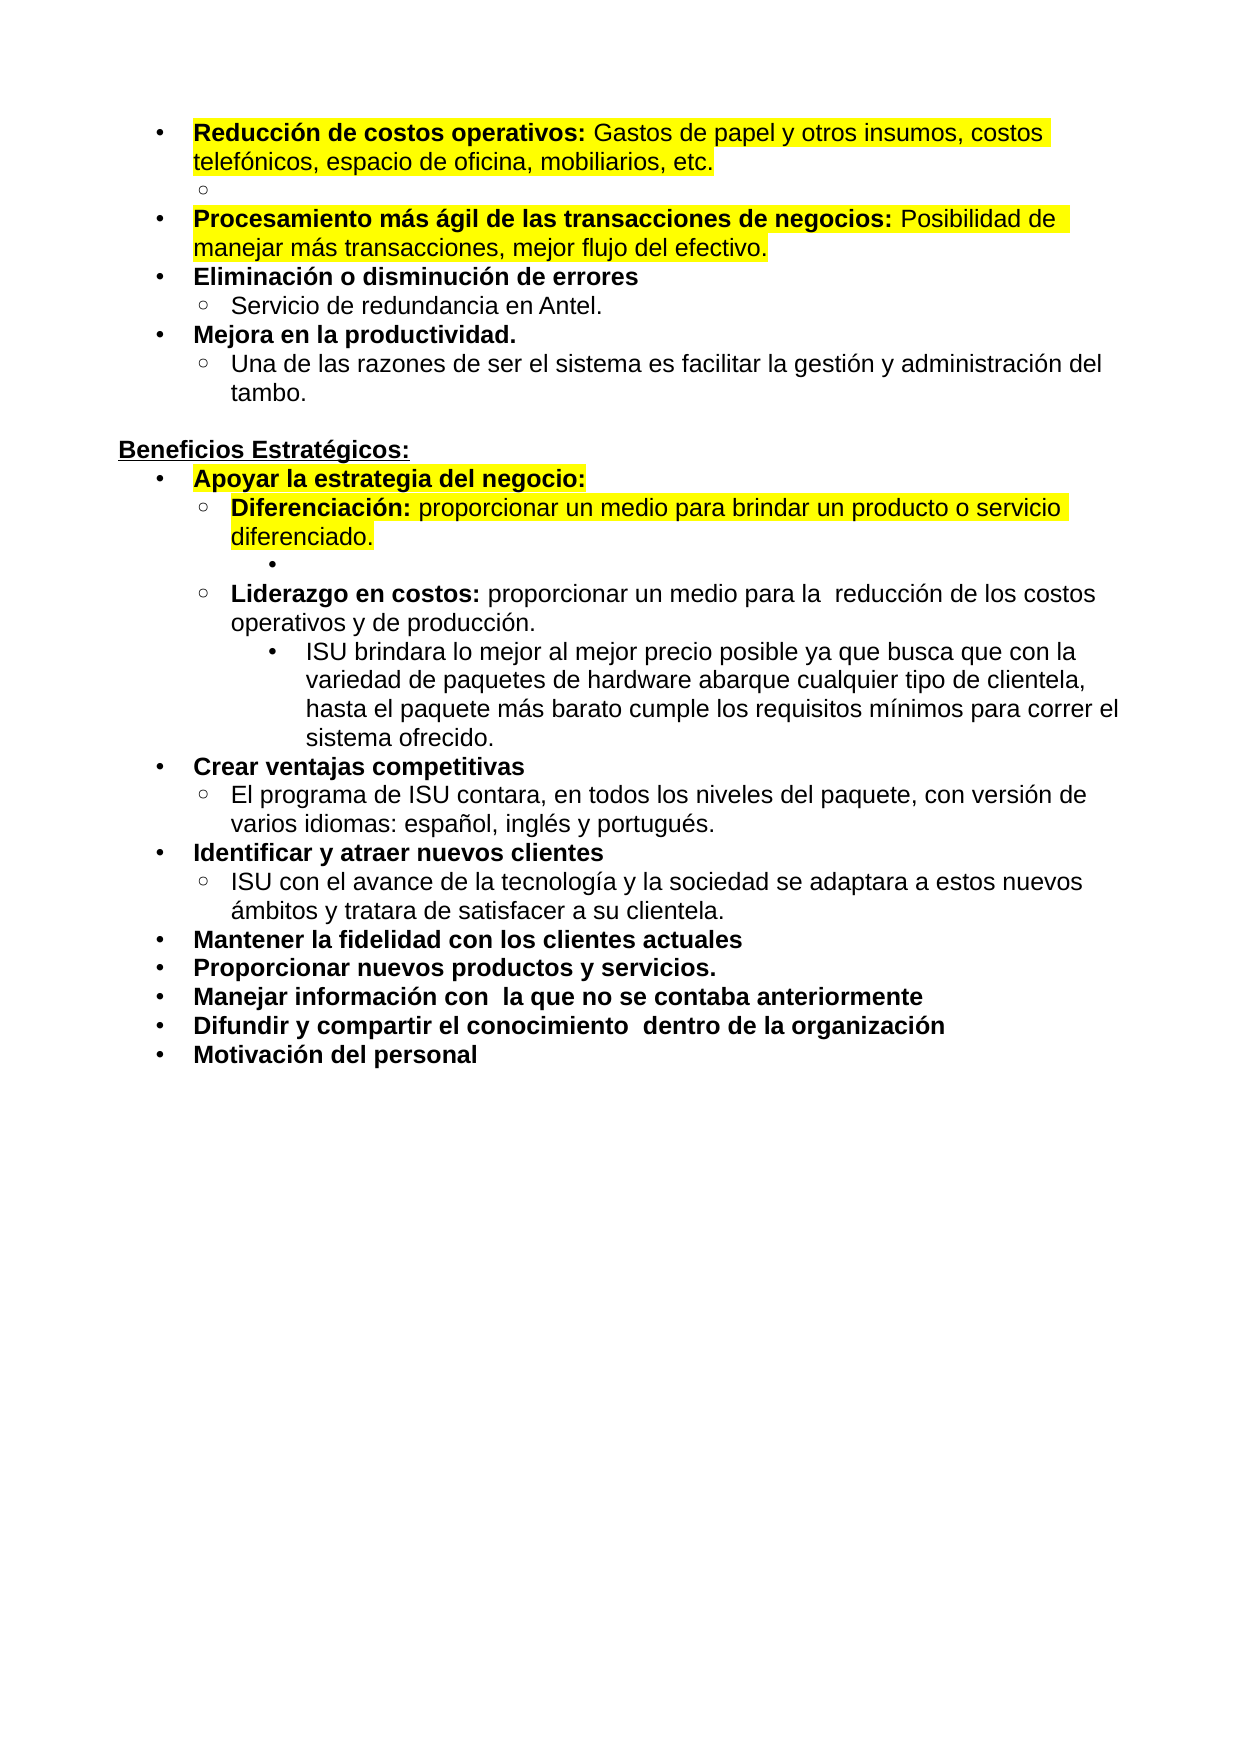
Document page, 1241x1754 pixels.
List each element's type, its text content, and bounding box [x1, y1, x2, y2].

list Crear ventajas competitivas [156, 752, 1122, 781]
list Apoyar la estrategia del negocio: [156, 464, 1122, 493]
text Beneficios Estratégicos: [118, 435, 1122, 464]
list Procesamiento más ágil de las transacciones de negocios: Posibilidad de manejar más transacciones, mejor flujo del efectivo. [156, 204, 1122, 262]
list Mantener la fidelidad con los clientes actuales [156, 924, 1122, 953]
list Motivación del personal [156, 1040, 1122, 1069]
list Reducción de costos operativos: Gastos de papel y otros insumos, costos telefónicos, espacio de oficina, mobiliarios, etc. [156, 118, 1122, 176]
list Proporcionar nuevos productos y servicios. [156, 953, 1122, 982]
list ISU brindara lo mejor al mejor precio posible ya que busca que con la variedad de paquetes de hardware abarque cualquier tipo de clientela, hasta el paquete más barato cumple los requisitos mínimos para correr el sistema ofrecido. [268, 637, 1122, 752]
list Eliminación o disminución de errores [156, 262, 1122, 291]
list Una de las razones de ser el sistema es facilitar la gestión y administración del tambo. [193, 349, 1122, 406]
list Difundir y compartir el conocimiento dentro de la organización [156, 1011, 1122, 1040]
list ISU con el avance de la tecnología y la sociedad se adaptara a estos nuevos ámbitos y tratara de satisfacer a su clientela. [193, 867, 1122, 924]
list Manejar información con la que no se contaba anteriormente [156, 982, 1122, 1011]
list Identificar y atraer nuevos clientes [156, 838, 1122, 867]
list Servicio de redundancia en Antel. [193, 291, 1122, 320]
list El programa de ISU contara, en todos los niveles del paquete, con versión de varios idiomas: español, inglés y portugués. [193, 781, 1122, 838]
list Liderazgo en costos: proporcionar un medio para la reducción de los costos operativos y de producción. [193, 579, 1122, 637]
list Diferenciación: proporcionar un medio para brindar un producto o servicio diferenciado. [193, 493, 1122, 550]
list Mejora en la productividad. [156, 320, 1122, 349]
